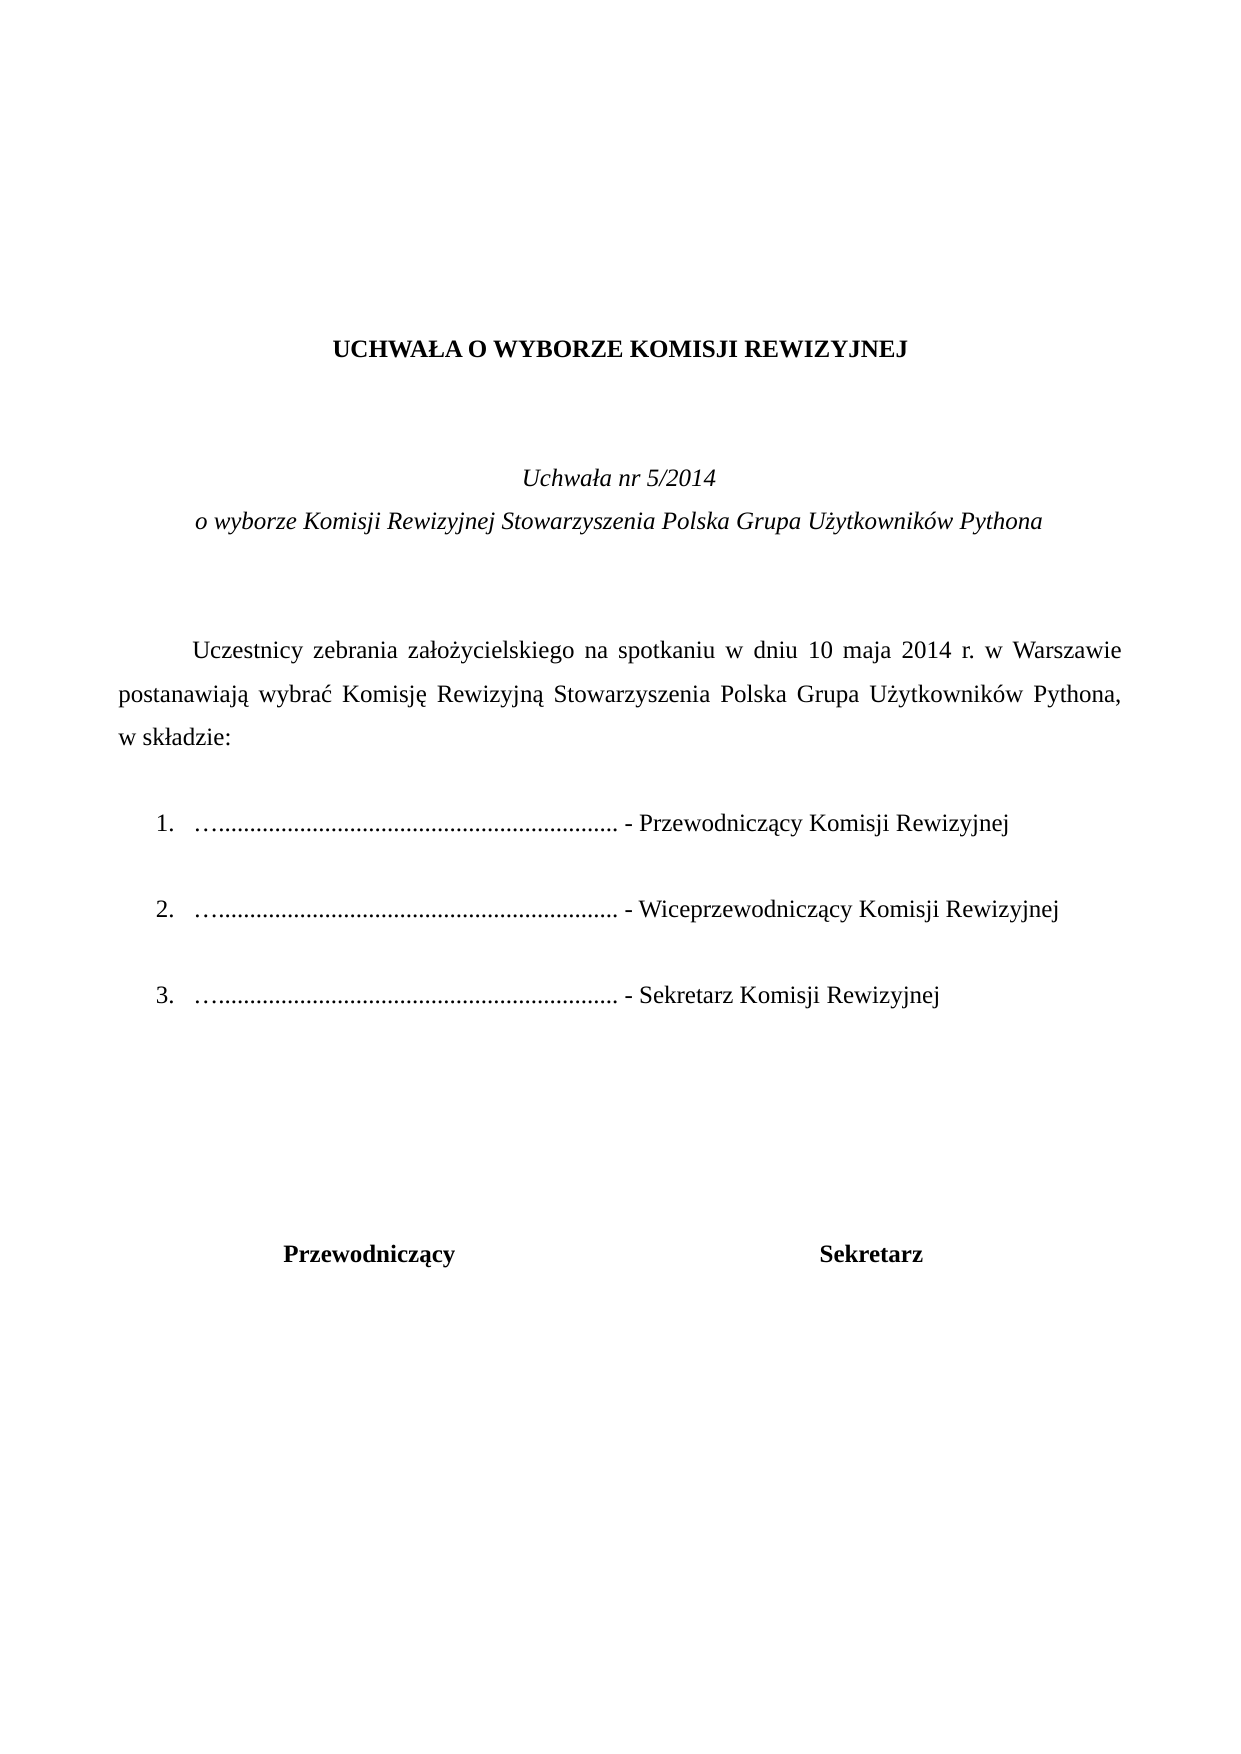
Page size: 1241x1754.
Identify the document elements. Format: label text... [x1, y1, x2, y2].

list …................................................................ - Sekretarz Komisji Rewizyjnej [156, 981, 1122, 1009]
list …................................................................ - Przewodniczący Komisji Rewizyjnej [156, 808, 1122, 837]
text Uchwała nr 5/2014 [118, 463, 1122, 492]
text o wyborze Komisji Rewizyjnej Stowarzyszenia Polska Grupa Użytkowników Pythona [118, 506, 1122, 535]
text UCHWAŁA O WYBORZE KOMISJI REWIZYJNEJ [118, 334, 1122, 362]
table_header Sekretarz [620, 1239, 1122, 1268]
table_header Przewodniczący [118, 1239, 620, 1268]
text Uczestnicy zebrania założycielskiego na spotkaniu w dniu 10 maja 2014 r. w Warszawie postanawiają wybrać Komisję Rewizyjną Stowarzyszenia Polska Grupa Użytkowników Pythona, w składzie: [118, 636, 1122, 751]
list …................................................................ - Wiceprzewodniczący Komisji Rewizyjnej [156, 894, 1122, 923]
